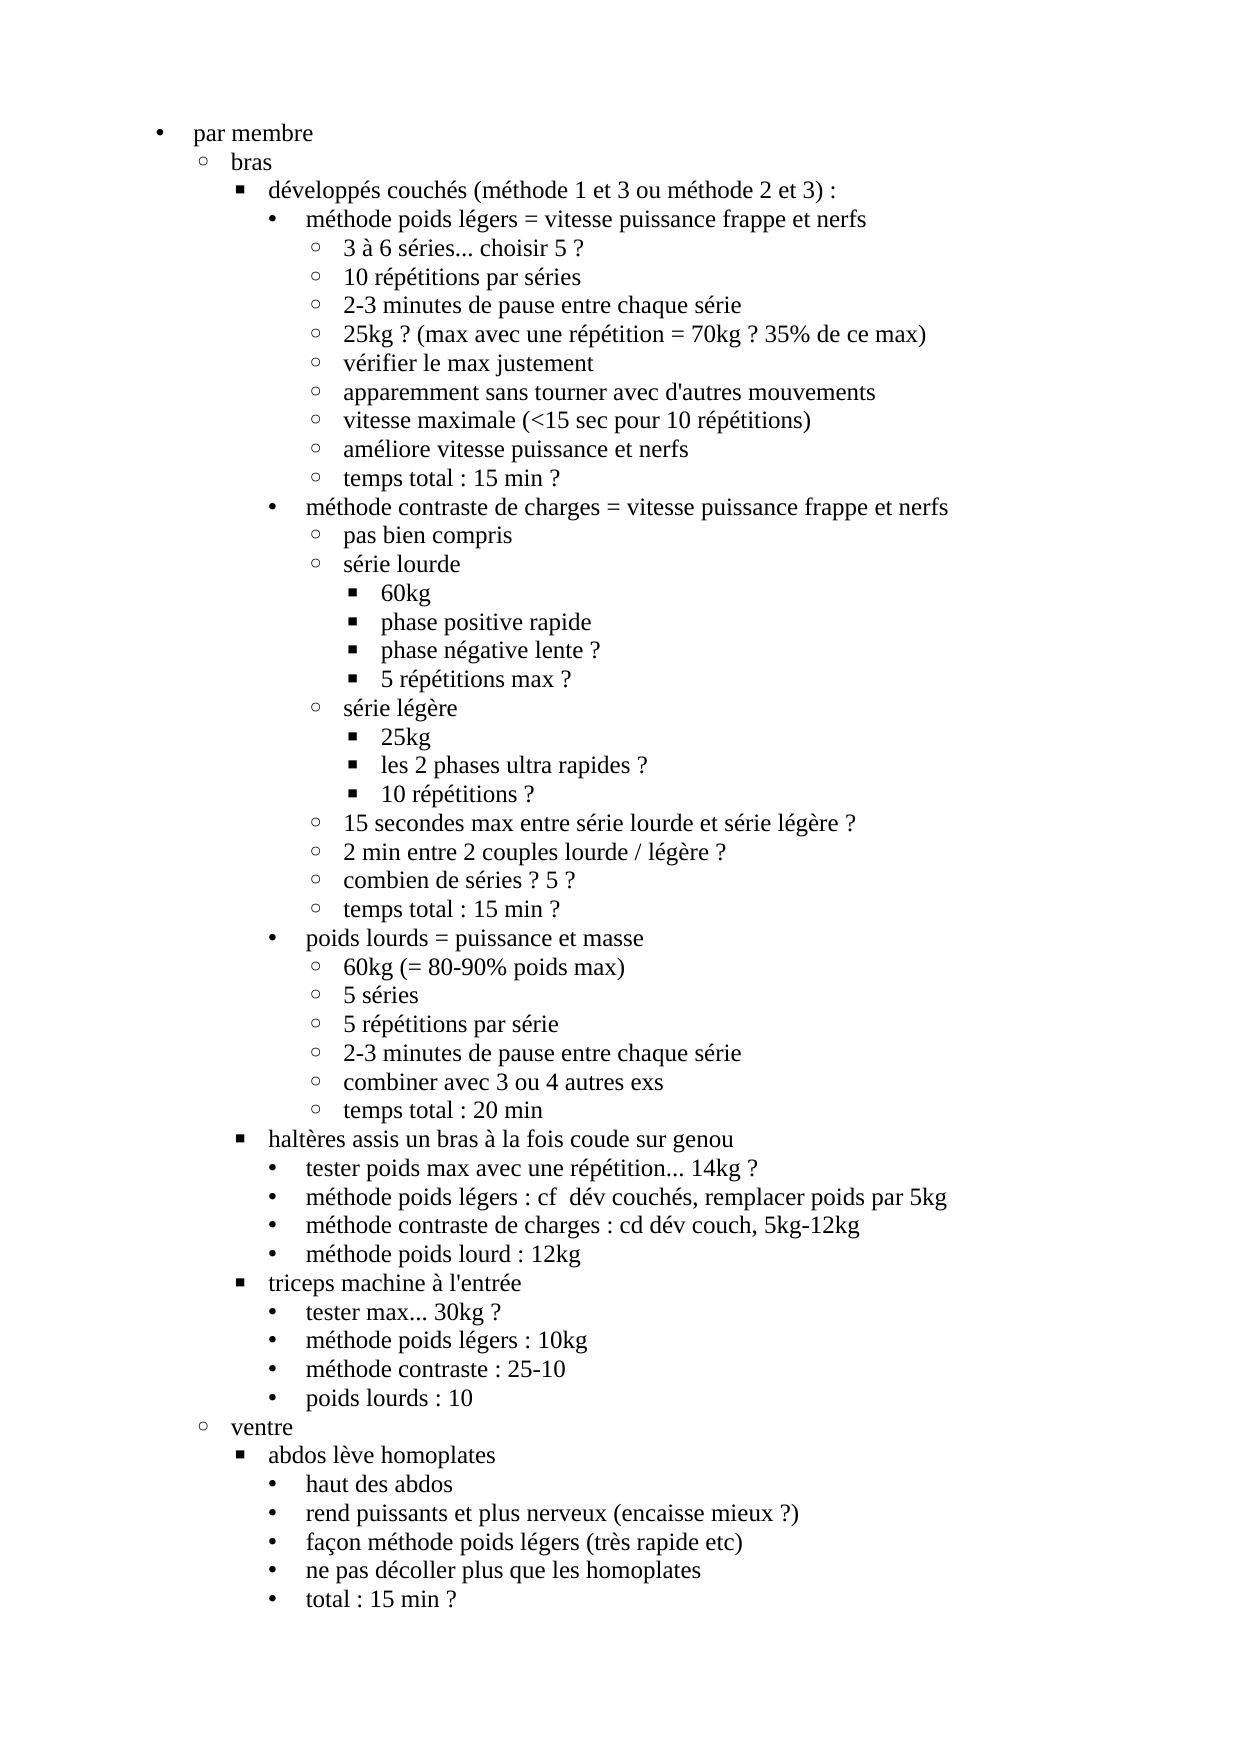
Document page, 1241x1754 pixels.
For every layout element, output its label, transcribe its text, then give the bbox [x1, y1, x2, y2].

list apparemment sans tourner avec d'autres mouvements [306, 377, 1122, 406]
list poids lourds = puissance et masse [268, 923, 1122, 952]
list haut des abdos [268, 1469, 1122, 1498]
list par membre [156, 118, 1122, 147]
list phase négative lente ? [343, 636, 1122, 664]
list temps total : 20 min [306, 1096, 1122, 1124]
list 2-3 minutes de pause entre chaque série [306, 1038, 1122, 1067]
list méthode poids lourd : 12kg [268, 1239, 1122, 1268]
list total : 15 min ? [268, 1584, 1122, 1613]
list 60kg (= 80-90% poids max) [306, 952, 1122, 981]
list méthode poids légers : 10kg [268, 1326, 1122, 1354]
list série lourde [306, 549, 1122, 578]
list 5 séries [306, 981, 1122, 1009]
list 5 répétitions max ? [343, 664, 1122, 693]
list combiner avec 3 ou 4 autres exs [306, 1067, 1122, 1096]
list bras [193, 147, 1122, 176]
list 3 à 6 séries... choisir 5 ? [306, 233, 1122, 262]
list 5 répétitions par série [306, 1009, 1122, 1038]
list rend puissants et plus nerveux (encaisse mieux ?) [268, 1498, 1122, 1527]
list combien de séries ? 5 ? [306, 866, 1122, 894]
list 10 répétitions par séries [306, 262, 1122, 291]
list méthode poids légers : cf dév couchés, remplacer poids par 5kg [268, 1182, 1122, 1211]
list triceps machine à l'entrée [231, 1268, 1122, 1297]
list 15 secondes max entre série lourde et série légère ? [306, 808, 1122, 837]
list 2 min entre 2 couples lourde / légère ? [306, 837, 1122, 866]
list phase positive rapide [343, 607, 1122, 636]
list abdos lève homoplates [231, 1441, 1122, 1469]
list haltères assis un bras à la fois coude sur genou [231, 1124, 1122, 1153]
list tester poids max avec une répétition... 14kg ? [268, 1153, 1122, 1182]
list 2-3 minutes de pause entre chaque série [306, 291, 1122, 319]
list 25kg [343, 722, 1122, 751]
list 10 répétitions ? [343, 779, 1122, 808]
list améliore vitesse puissance et nerfs [306, 434, 1122, 463]
list pas bien compris [306, 521, 1122, 549]
list méthode contraste : 25-10 [268, 1354, 1122, 1383]
list méthode contraste de charges : cd dév couch, 5kg-12kg [268, 1211, 1122, 1239]
list 60kg [343, 578, 1122, 607]
list temps total : 15 min ? [306, 463, 1122, 492]
list vérifier le max justement [306, 348, 1122, 377]
list série légère [306, 693, 1122, 722]
list méthode contraste de charges = vitesse puissance frappe et nerfs [268, 492, 1122, 521]
list développés couchés (méthode 1 et 3 ou méthode 2 et 3) : [231, 176, 1122, 204]
list façon méthode poids légers (très rapide etc) [268, 1527, 1122, 1556]
list tester max... 30kg ? [268, 1297, 1122, 1326]
list ventre [193, 1412, 1122, 1441]
list 25kg ? (max avec une répétition = 70kg ? 35% de ce max) [306, 319, 1122, 348]
list temps total : 15 min ? [306, 894, 1122, 923]
list poids lourds : 10 [268, 1383, 1122, 1412]
list les 2 phases ultra rapides ? [343, 751, 1122, 779]
list ne pas décoller plus que les homoplates [268, 1556, 1122, 1584]
list vitesse maximale (<15 sec pour 10 répétitions) [306, 406, 1122, 434]
list méthode poids légers = vitesse puissance frappe et nerfs [268, 204, 1122, 233]
